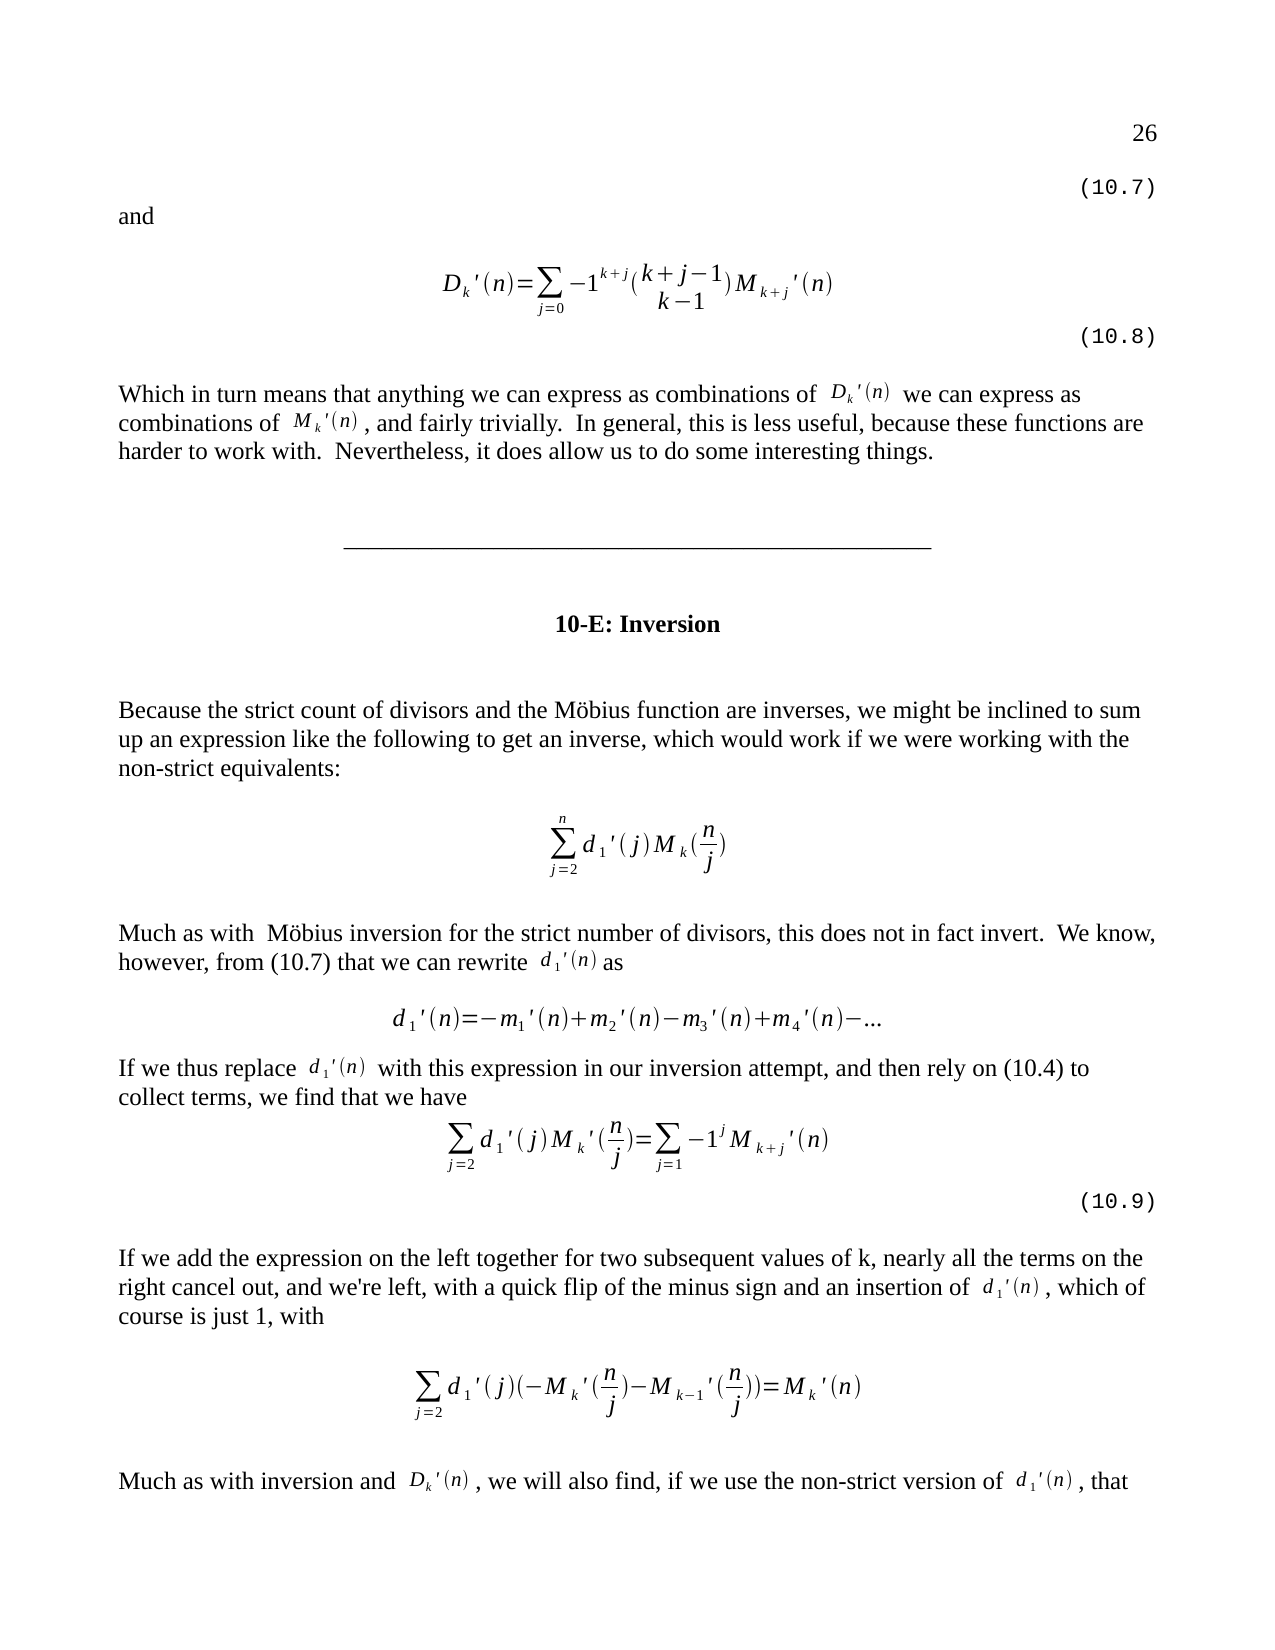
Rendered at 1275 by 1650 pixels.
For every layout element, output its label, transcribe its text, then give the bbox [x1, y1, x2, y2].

text Much as with inversion and , we will also find, if we use the non-strict version of , that [118, 1466, 1157, 1495]
text _______________________________________________ [118, 523, 1157, 551]
text (10.8) [118, 325, 1157, 350]
text (10.9) [118, 1190, 1157, 1214]
text If we add the expression on the left together for two subsequent values of k, nearly all the terms on the right cancel out, and we're left, with a quick flip of the minus sign and an insertion of , which of course is just 1, with [118, 1243, 1157, 1329]
text Because the strict count of divisors and the Möbius function are inverses, we might be inclined to sum up an expression like the following to get an inverse, which would work if we were working with the non-strict equivalents: [118, 695, 1157, 781]
text Which in turn means that anything we can express as combinations of we can express as combinations of , and fairly trivially. In general, this is less useful, because these functions are harder to work with. Nevertheless, it does allow us to do some interesting things. [118, 379, 1157, 465]
text and [118, 201, 1157, 230]
text Much as with Möbius inversion for the strict number of divisors, this does not in fact invert. We know, however, from (10.7) that we can rewrite as [118, 918, 1157, 975]
text 10-E: Inversion [118, 609, 1157, 638]
text (10.7) [118, 176, 1157, 201]
text If we thus replace with this expression in our inversion attempt, and then rely on (10.4) to collect terms, we find that we have [118, 1053, 1157, 1111]
